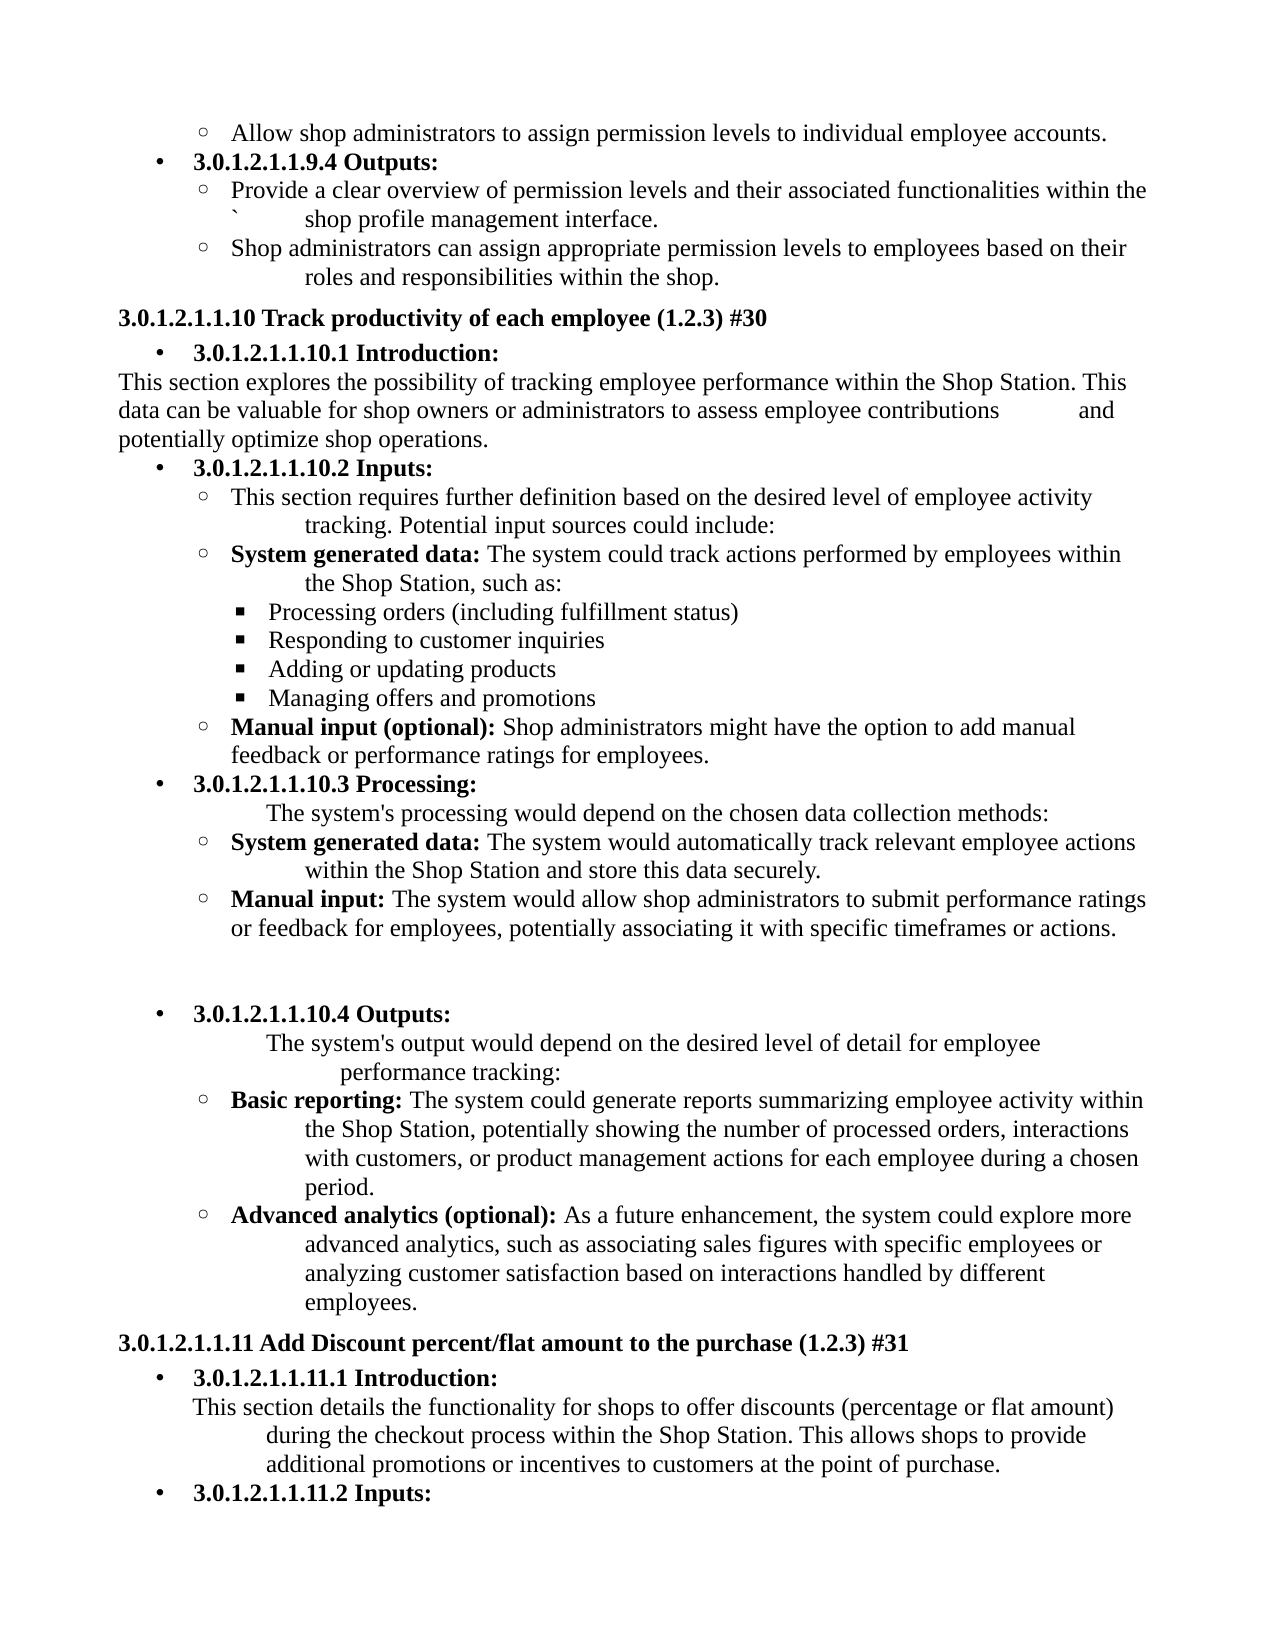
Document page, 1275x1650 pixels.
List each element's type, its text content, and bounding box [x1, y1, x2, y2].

subtitle 3.0.1.2.1.1.10 Track productivity of each employee (1.2.3) #30 [118, 303, 1157, 332]
text The system's output would depend on the desired level of detail for employee performance tracking: [118, 1028, 1157, 1086]
list Shop administrators can assign appropriate permission levels to employees based on their roles and responsibilities within the shop. [193, 233, 1157, 291]
list 3.0.1.2.1.1.10.3 Processing: [156, 769, 1157, 798]
list Processing orders (including fulfillment status) [231, 597, 1157, 626]
list Managing offers and promotions [231, 683, 1157, 712]
text The system's processing would depend on the chosen data collection methods: [118, 798, 1157, 827]
list Basic reporting: The system could generate reports summarizing employee activity within the Shop Station, potentially showing the number of processed orders, interactions with customers, or product management actions for each employee during a chosen period. [193, 1086, 1157, 1201]
subtitle 3.0.1.2.1.1.11 Add Discount percent/flat amount to the purchase (1.2.3) #31 [118, 1328, 1157, 1357]
text This section explores the possibility of tracking employee performance within the Shop Station. This data can be valuable for shop owners or administrators to assess employee contributions and potentially optimize shop operations. [118, 367, 1157, 453]
list 3.0.1.2.1.1.10.4 Outputs: [156, 999, 1157, 1028]
list Advanced analytics (optional): As a future enhancement, the system could explore more advanced analytics, such as associating sales figures with specific employees or analyzing customer satisfaction based on interactions handled by different employees. [193, 1201, 1157, 1316]
list Allow shop administrators to assign permission levels to individual employee accounts. [193, 118, 1157, 147]
list Manual input: The system would allow shop administrators to submit performance ratings or feedback for employees, potentially associating it with specific timeframes or actions. [193, 884, 1157, 942]
list Adding or updating products [231, 654, 1157, 683]
list Provide a clear overview of permission levels and their associated functionalities within the ` shop profile management interface. [193, 176, 1157, 233]
list This section requires further definition based on the desired level of employee activity tracking. Potential input sources could include: [193, 482, 1157, 539]
text This section details the functionality for shops to offer discounts (percentage or flat amount) during the checkout process within the Shop Station. This allows shops to provide additional promotions or incentives to customers at the point of purchase. [192, 1392, 1157, 1478]
list System generated data: The system could track actions performed by employees within the Shop Station, such as: [193, 539, 1157, 597]
list 3.0.1.2.1.1.10.1 Introduction: [156, 338, 1157, 367]
list System generated data: The system would automatically track relevant employee actions within the Shop Station and store this data securely. [193, 827, 1157, 884]
list Responding to customer inquiries [231, 626, 1157, 654]
list 3.0.1.2.1.1.11.2 Inputs: [156, 1478, 1157, 1507]
list 3.0.1.2.1.1.10.2 Inputs: [156, 453, 1157, 482]
list 3.0.1.2.1.1.9.4 Outputs: [156, 147, 1157, 176]
list 3.0.1.2.1.1.11.1 Introduction: [156, 1363, 1157, 1392]
list Manual input (optional): Shop administrators might have the option to add manual feedback or performance ratings for employees. [193, 712, 1157, 769]
